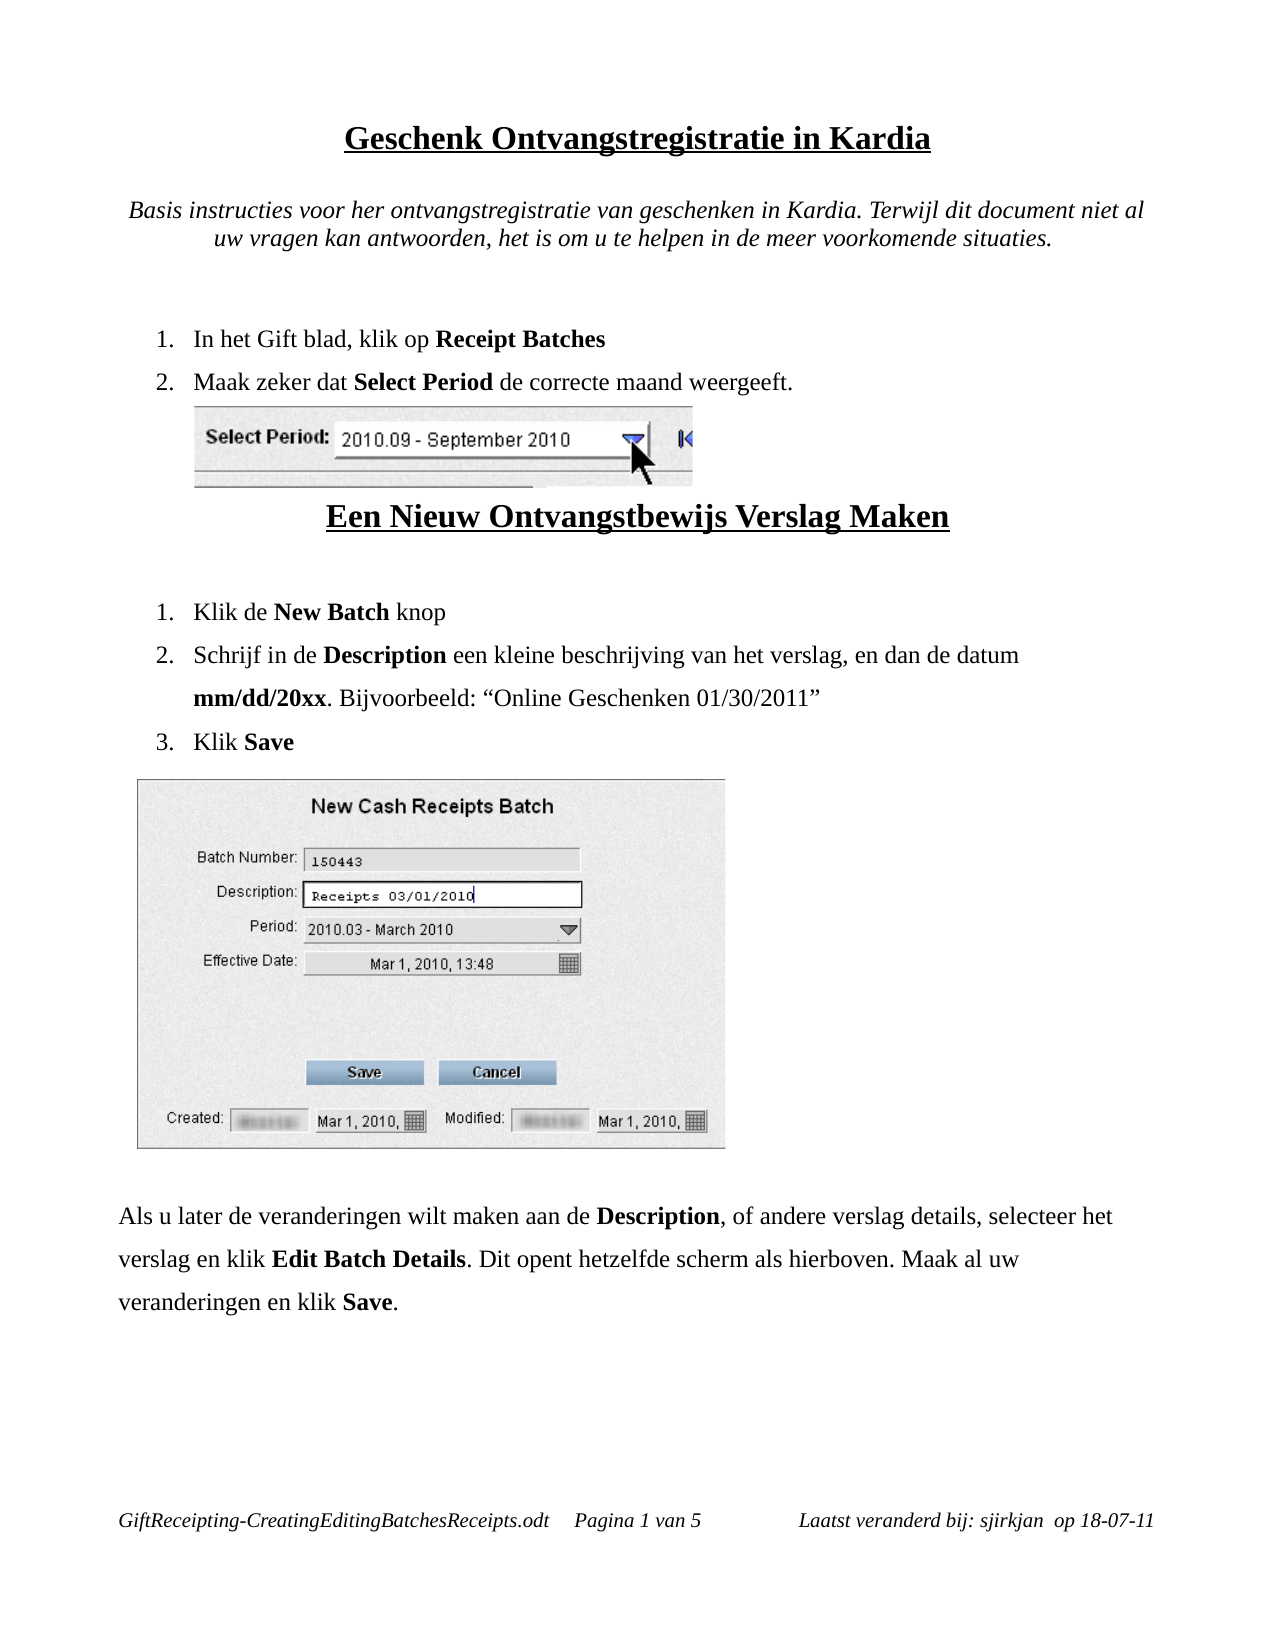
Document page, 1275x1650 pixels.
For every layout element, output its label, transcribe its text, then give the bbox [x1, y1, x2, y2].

text Geschenk Ontvangstregistratie in Kardia [118, 118, 1157, 156]
list Schrijf in de Description een kleine beschrijving van het verslag, en dan de datum mm/dd/20xx. Bijvoorbeeld: “Online Geschenken 01/30/2011” [156, 640, 1157, 712]
list Klik de New Batch knop [156, 597, 1157, 626]
list In het Gift blad, klik op Receipt Batches [156, 324, 1157, 353]
text Als u later de veranderingen wilt maken aan de Description, of andere verslag details, selecteer het verslag en klik Edit Batch Details. Dit opent hetzelfde scherm als hierboven. Maak al uw veranderingen en klik Save. [118, 1201, 1157, 1316]
picture [137, 779, 726, 1149]
list Maak zeker dat Select Period de correcte maand weergeeft. [156, 367, 1157, 396]
list Klik Save [156, 727, 1157, 755]
text Basis instructies voor her ontvangstregistratie van geschenken in Kardia. Terwijl dit document niet al uw vragen kan antwoorden, het is om u te helpen in de meer voorkomende situaties. [118, 195, 1157, 252]
picture [194, 406, 693, 488]
text Een Nieuw Ontvangstbewijs Verslag Maken [118, 497, 1157, 535]
